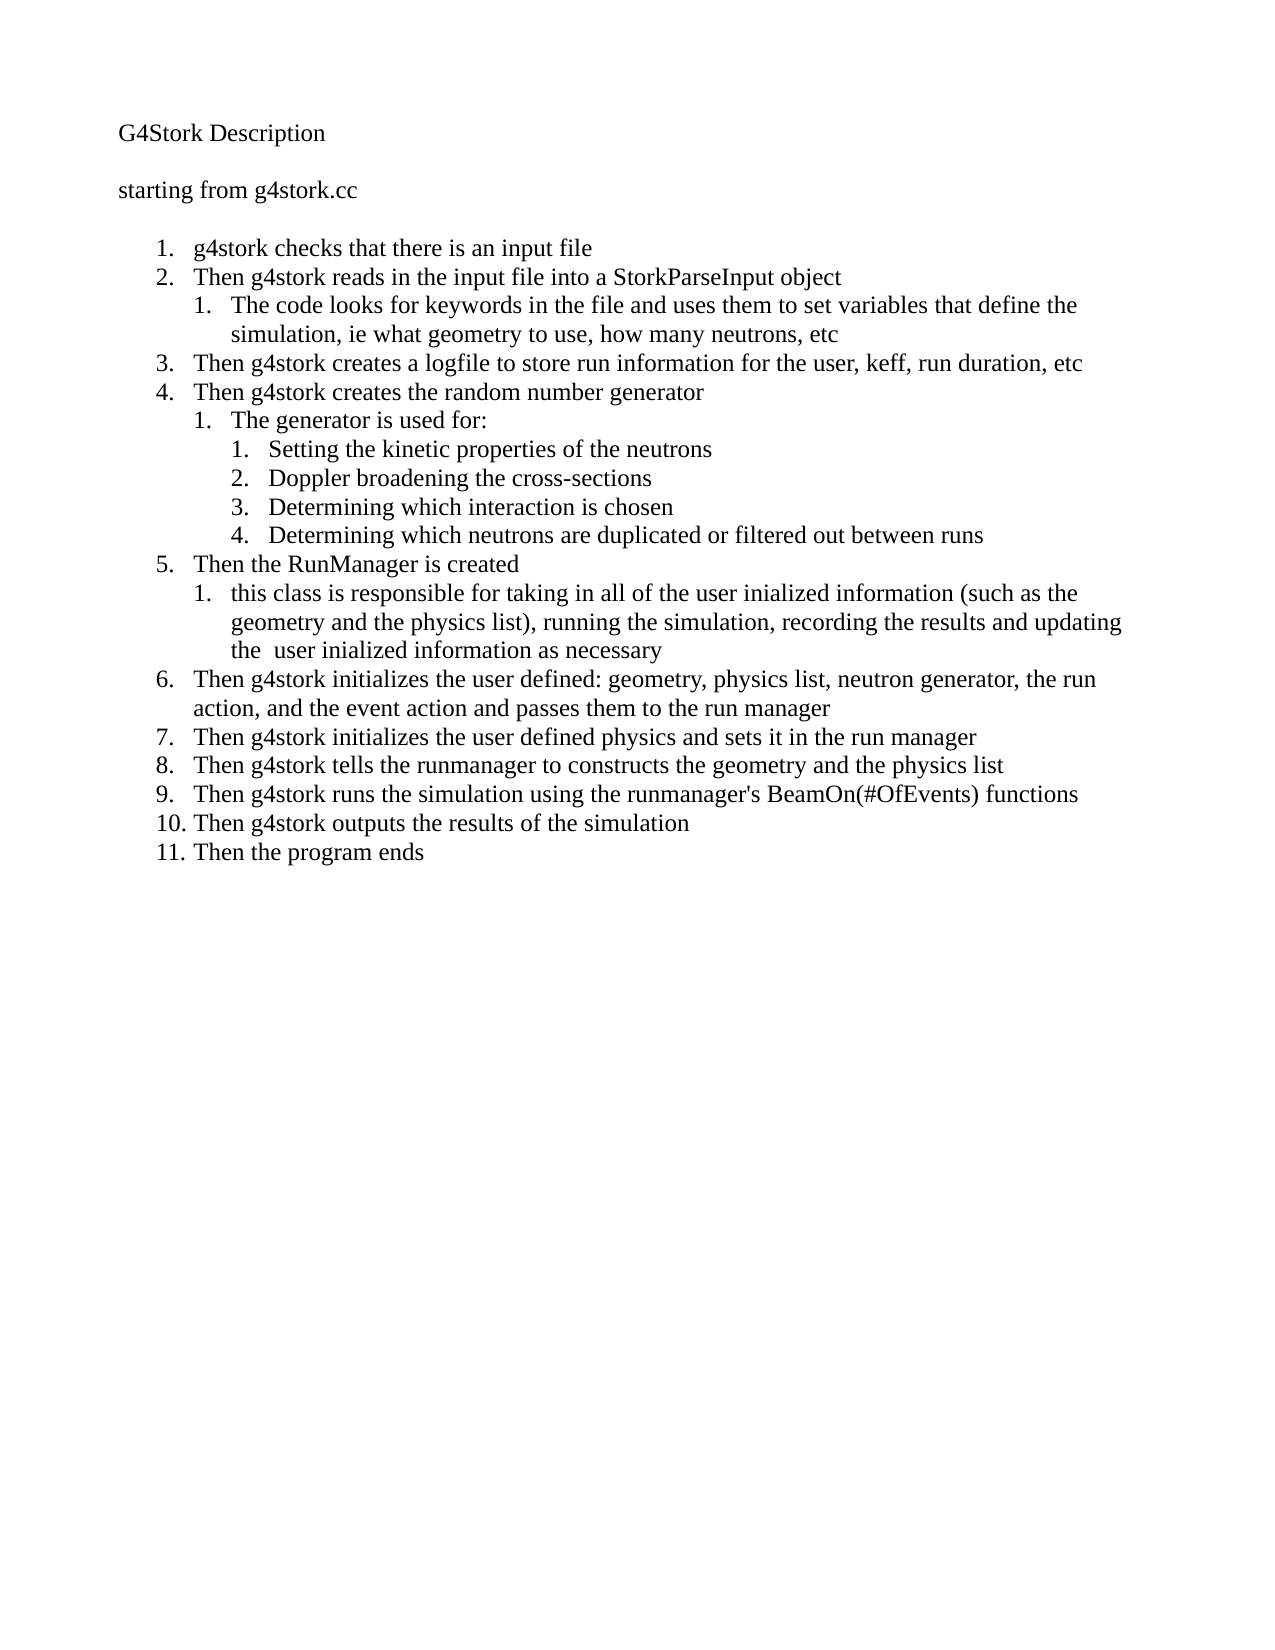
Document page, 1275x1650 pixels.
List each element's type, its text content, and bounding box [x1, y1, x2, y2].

list this class is responsible for taking in all of the user inialized information (such as the geometry and the physics list), running the simulation, recording the results and updating the user inialized information as necessary [193, 578, 1157, 664]
list Then g4stork creates a logfile to store run information for the user, keff, run duration, etc [156, 348, 1157, 377]
list g4stork checks that there is an input file [156, 233, 1157, 262]
text G4Stork Description [118, 118, 1157, 147]
text starting from g4stork.cc [118, 176, 1157, 204]
list Then g4stork initializes the user defined: geometry, physics list, neutron generator, the run action, and the event action and passes them to the run manager [156, 664, 1157, 722]
list Setting the kinetic properties of the neutrons [231, 434, 1157, 463]
list Then the program ends [156, 837, 1157, 866]
list Then the RunManager is created [156, 549, 1157, 578]
list The code looks for keywords in the file and uses them to set variables that define the simulation, ie what geometry to use, how many neutrons, etc [193, 291, 1157, 348]
list Then g4stork tells the runmanager to constructs the geometry and the physics list [156, 751, 1157, 779]
list Then g4stork runs the simulation using the runmanager's BeamOn(#OfEvents) functions [156, 779, 1157, 808]
list Determining which neutrons are duplicated or filtered out between runs [231, 521, 1157, 549]
list Then g4stork outputs the results of the simulation [156, 808, 1157, 837]
list Then g4stork creates the random number generator [156, 377, 1157, 406]
list Then g4stork reads in the input file into a StorkParseInput object [156, 262, 1157, 291]
list Doppler broadening the cross-sections [231, 463, 1157, 492]
list Determining which interaction is chosen [231, 492, 1157, 521]
list Then g4stork initializes the user defined physics and sets it in the run manager [156, 722, 1157, 751]
list The generator is used for: [193, 406, 1157, 434]
